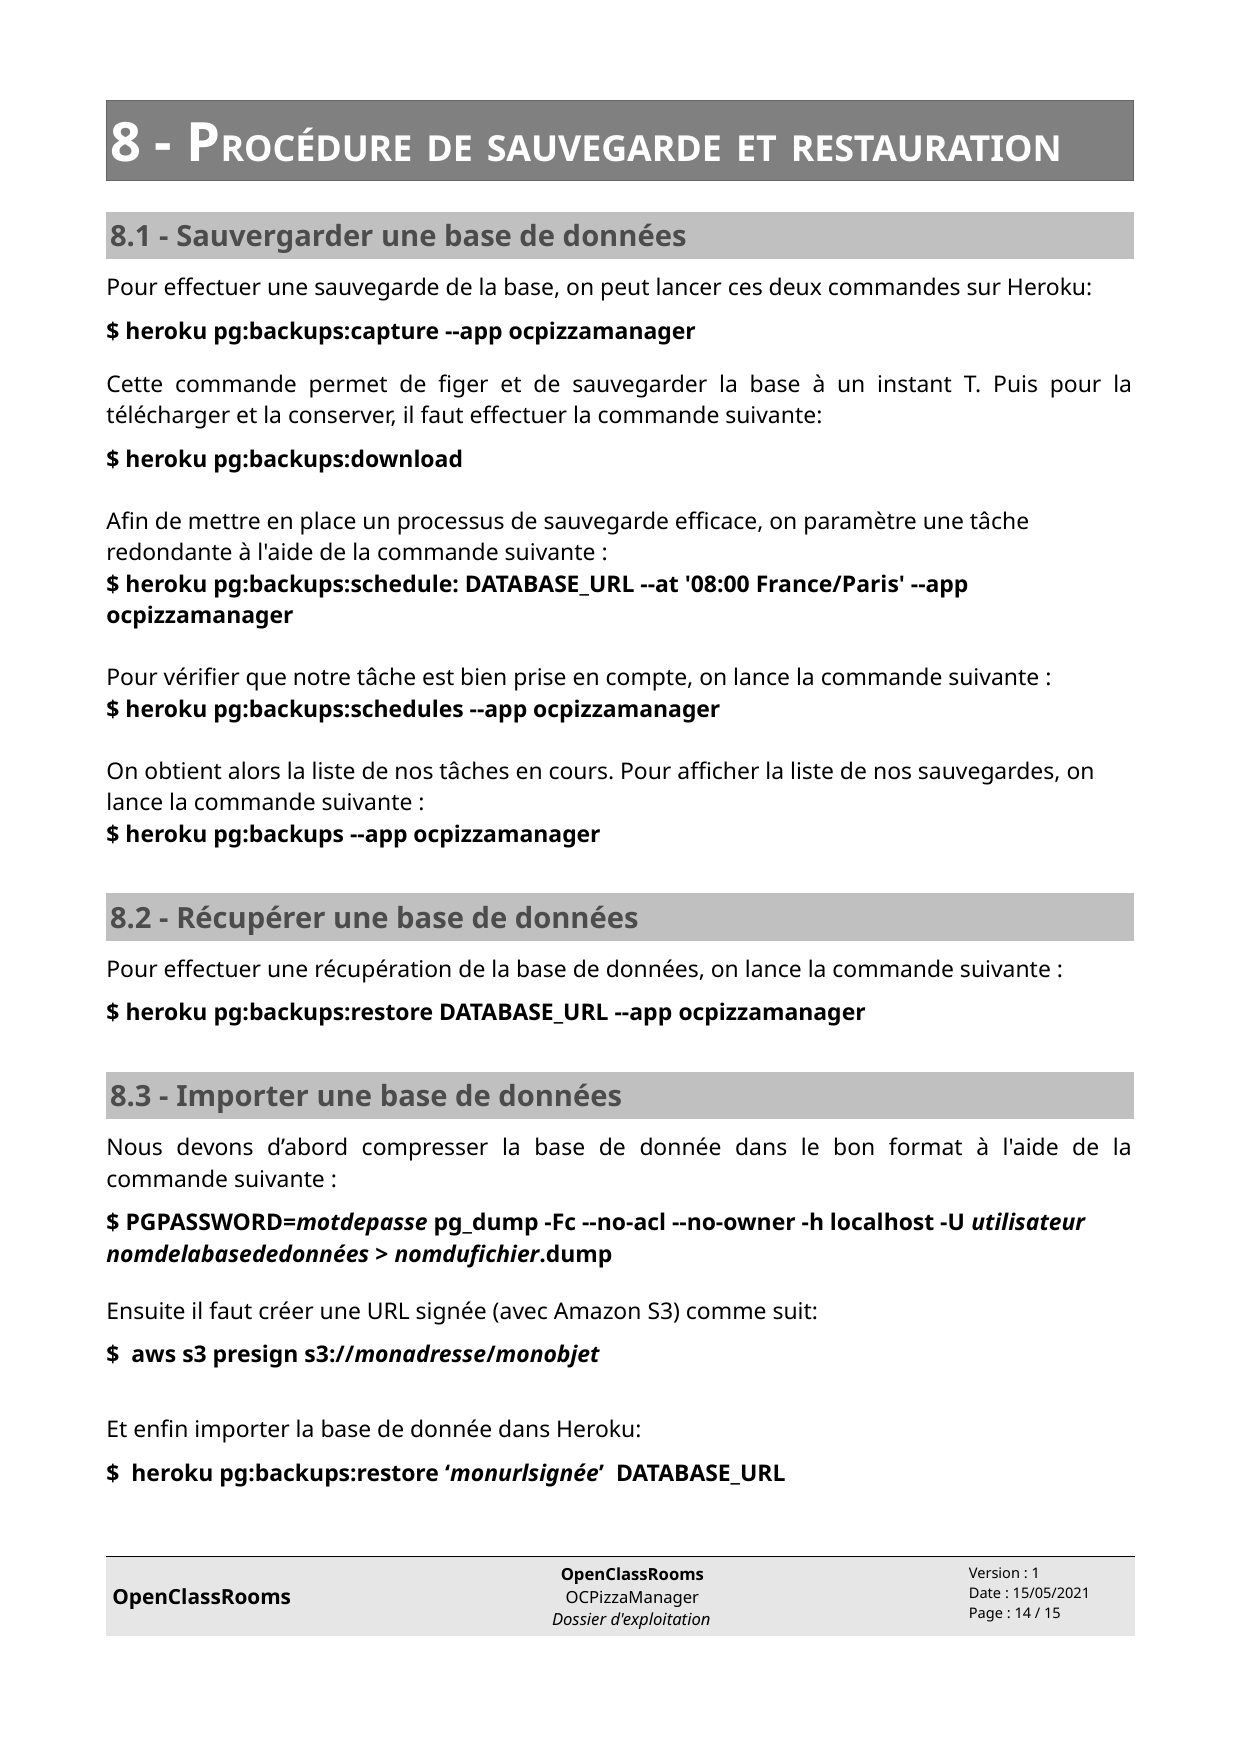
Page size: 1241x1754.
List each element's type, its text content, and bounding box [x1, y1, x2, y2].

text $ PGPASSWORD=motdepasse pg_dump -Fc --no-acl --no-owner -h localhost -U utilisateur nomdelabasededonnées > nomdufichier.dump [106, 1206, 1134, 1269]
text Et enfin importer la base de donnée dans Heroku: [106, 1413, 1134, 1445]
text Cette commande permet de figer et de sauvegarder la base à un instant T. Puis pour la télécharger et la conserver, il faut effectuer la commande suivante: [106, 367, 1134, 430]
text Pour vérifier que notre tâche est bien prise en compte, on lance la commande suivante : [106, 661, 1134, 692]
subtitle Récupérer une base de données [107, 895, 1133, 940]
text Pour effectuer une sauvegarde de la base, on peut lancer ces deux commandes sur Heroku: [106, 271, 1134, 302]
text $ heroku pg:backups:schedule: DATABASE_URL --at '08:00 France/Paris' --app ocpizzamanager [106, 567, 1134, 630]
text $ aws s3 presign s3://monadresse/monobjet [106, 1338, 1134, 1370]
text $ heroku pg:backups:download [106, 442, 1134, 474]
text $ heroku pg:backups:restore ‘monurlsignée’ DATABASE_URL [106, 1457, 1134, 1488]
subtitle Procédure de sauvegarde et restauration [107, 101, 1133, 180]
text Pour effectuer une récupération de la base de données, on lance la commande suivante : [106, 952, 1134, 984]
subtitle Importer une base de données [107, 1073, 1133, 1118]
text Afin de mettre en place un processus de sauvegarde efficace, on paramètre une tâche redondante à l'aide de la commande suivante : [106, 505, 1134, 567]
text On obtient alors la liste de nos tâches en cours. Pour afficher la liste de nos sauvegardes, on lance la commande suivante : [106, 755, 1134, 817]
text $ heroku pg:backups:schedules --app ocpizzamanager [106, 692, 1134, 724]
text Nous devons d’abord compresser la base de donnée dans le bon format à l'aide de la commande suivante : [106, 1131, 1134, 1194]
text $ heroku pg:backups:capture --app ocpizzamanager [106, 315, 1134, 346]
text $ heroku pg:backups:restore DATABASE_URL --app ocpizzamanager [106, 996, 1134, 1027]
subtitle Sauvergarder une base de données [107, 213, 1133, 258]
text Ensuite il faut créer une URL signée (avec Amazon S3) comme suit: [106, 1295, 1134, 1326]
text $ heroku pg:backups --app ocpizzamanager [106, 817, 1134, 849]
